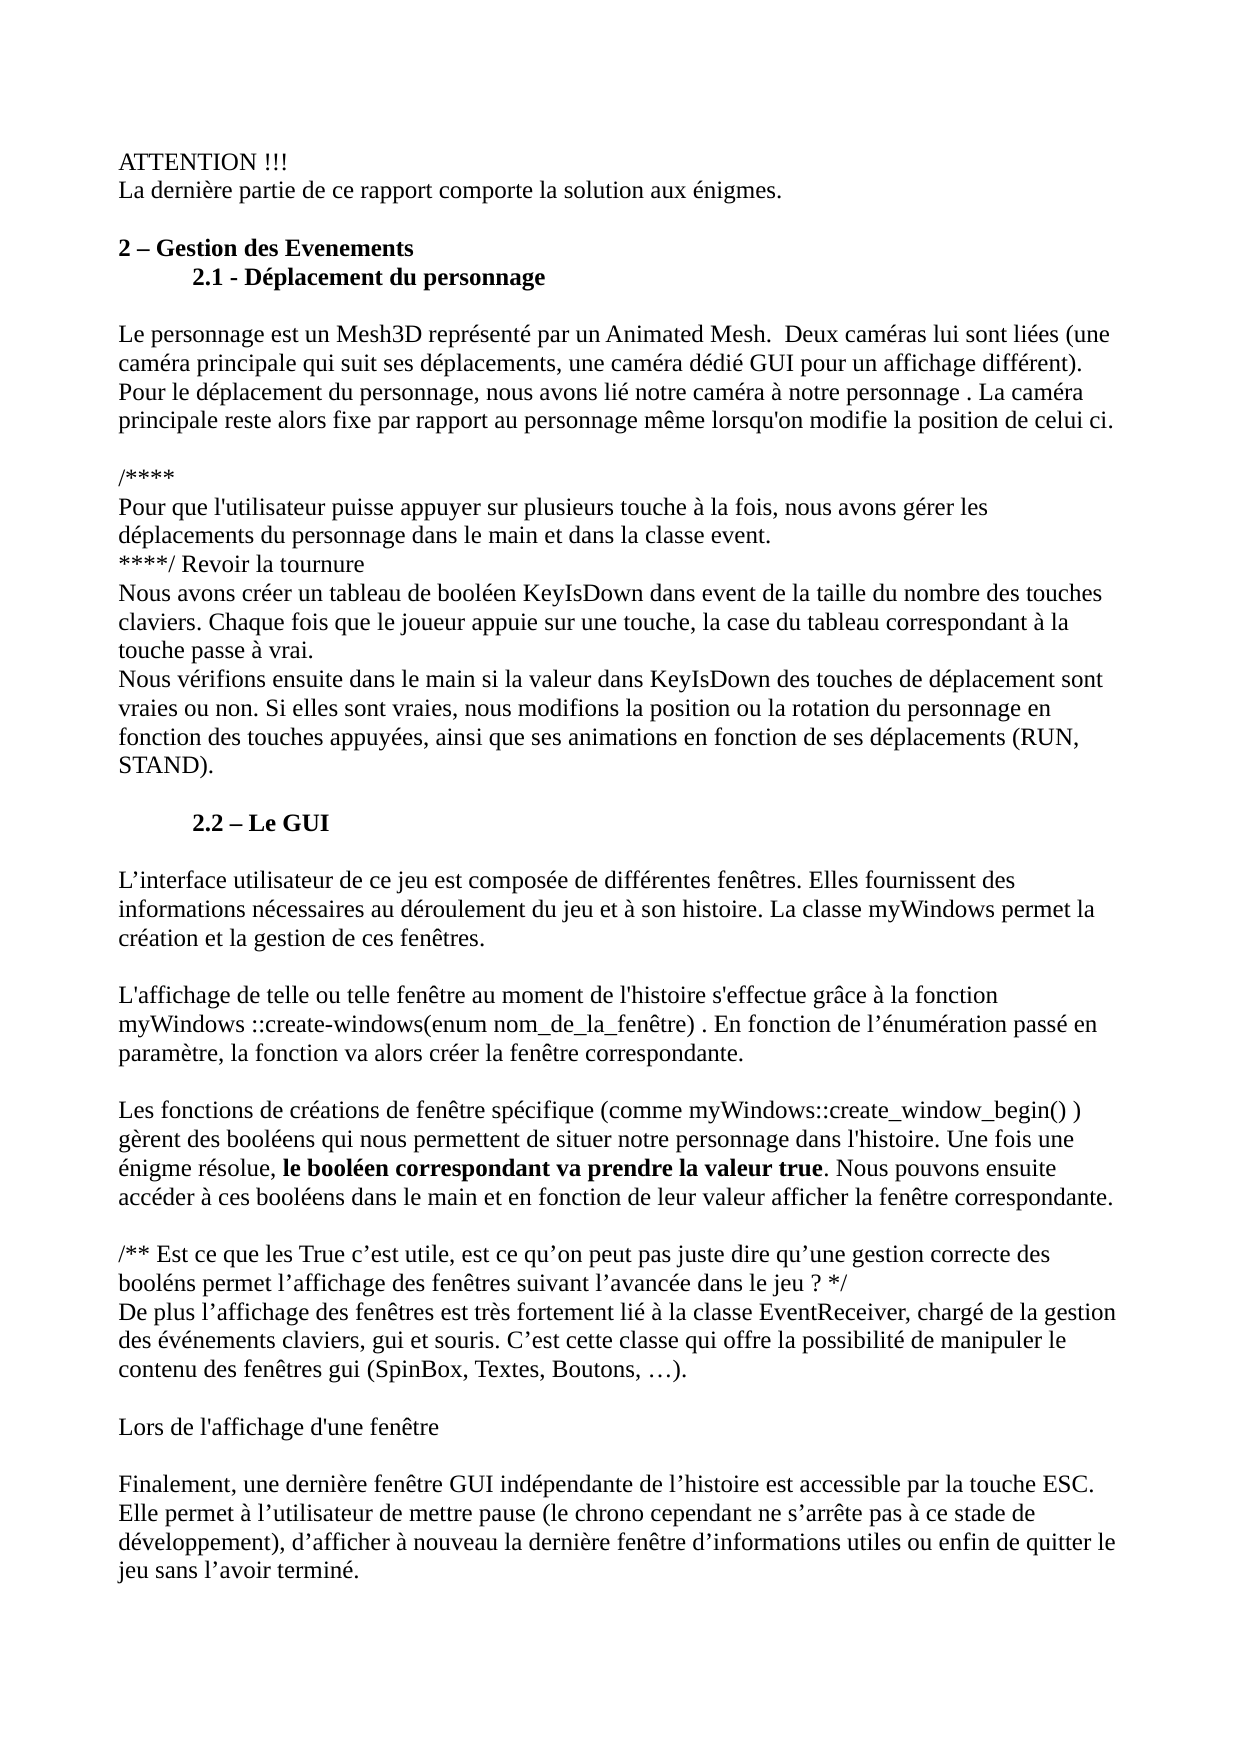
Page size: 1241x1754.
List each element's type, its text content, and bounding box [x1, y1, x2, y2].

text 2.1 - Déplacement du personnage [192, 262, 1122, 291]
text Nous vérifions ensuite dans le main si la valeur dans KeyIsDown des touches de déplacement sont vraies ou non. Si elles sont vraies, nous modifions la position ou la rotation du personnage en fonction des touches appuyées, ainsi que ses animations en fonction de ses déplacements (RUN, STAND). [118, 664, 1122, 779]
text /**** [118, 463, 1122, 492]
text ATTENTION !!! [118, 147, 1122, 176]
text Pour que l'utilisateur puisse appuyer sur plusieurs touche à la fois, nous avons gérer les déplacements du personnage dans le main et dans la classe event. [118, 492, 1122, 549]
text 2 – Gestion des Evenements [118, 233, 1122, 262]
text 2.2 – Le GUI [192, 808, 1122, 837]
text ****/ Revoir la tournure [118, 549, 1122, 578]
text Nous avons créer un tableau de booléen KeyIsDown dans event de la taille du nombre des touches claviers. Chaque fois que le joueur appuie sur une touche, la case du tableau correspondant à la touche passe à vrai. [118, 578, 1122, 664]
text Le personnage est un Mesh3D représenté par un Animated Mesh. Deux caméras lui sont liées (une caméra principale qui suit ses déplacements, une caméra dédié GUI pour un affichage différent). Pour le déplacement du personnage, nous avons lié notre caméra à notre personnage . La caméra principale reste alors fixe par rapport au personnage même lorsqu'on modifie la position de celui ci. [118, 319, 1122, 434]
text De plus l’affichage des fenêtres est très fortement lié à la classe EventReceiver, chargé de la gestion des événements claviers, gui et souris. C’est cette classe qui offre la possibilité de manipuler le contenu des fenêtres gui (SpinBox, Textes, Boutons, …). [118, 1297, 1122, 1383]
text Finalement, une dernière fenêtre GUI indépendante de l’histoire est accessible par la touche ESC. Elle permet à l’utilisateur de mettre pause (le chrono cependant ne s’arrête pas à ce stade de développement), d’afficher à nouveau la dernière fenêtre d’informations utiles ou enfin de quitter le jeu sans l’avoir terminé. [118, 1469, 1122, 1584]
text Les fonctions de créations de fenêtre spécifique (comme myWindows::create_window_begin() ) gèrent des booléens qui nous permettent de situer notre personnage dans l'histoire. Une fois une énigme résolue, le booléen correspondant va prendre la valeur true. Nous pouvons ensuite accéder à ces booléens dans le main et en fonction de leur valeur afficher la fenêtre correspondante. [118, 1096, 1122, 1211]
text /** Est ce que les True c’est utile, est ce qu’on peut pas juste dire qu’une gestion correcte des booléns permet l’affichage des fenêtres suivant l’avancée dans le jeu ? */ [118, 1239, 1122, 1297]
text Lors de l'affichage d'une fenêtre [118, 1412, 1122, 1441]
text La dernière partie de ce rapport comporte la solution aux énigmes. [118, 176, 1122, 204]
text L'affichage de telle ou telle fenêtre au moment de l'histoire s'effectue grâce à la fonction myWindows ::create-windows(enum nom_de_la_fenêtre) . En fonction de l’énumération passé en paramètre, la fonction va alors créer la fenêtre correspondante. [118, 981, 1122, 1067]
text L’interface utilisateur de ce jeu est composée de différentes fenêtres. Elles fournissent des informations nécessaires au déroulement du jeu et à son histoire. La classe myWindows permet la création et la gestion de ces fenêtres. [118, 866, 1122, 952]
